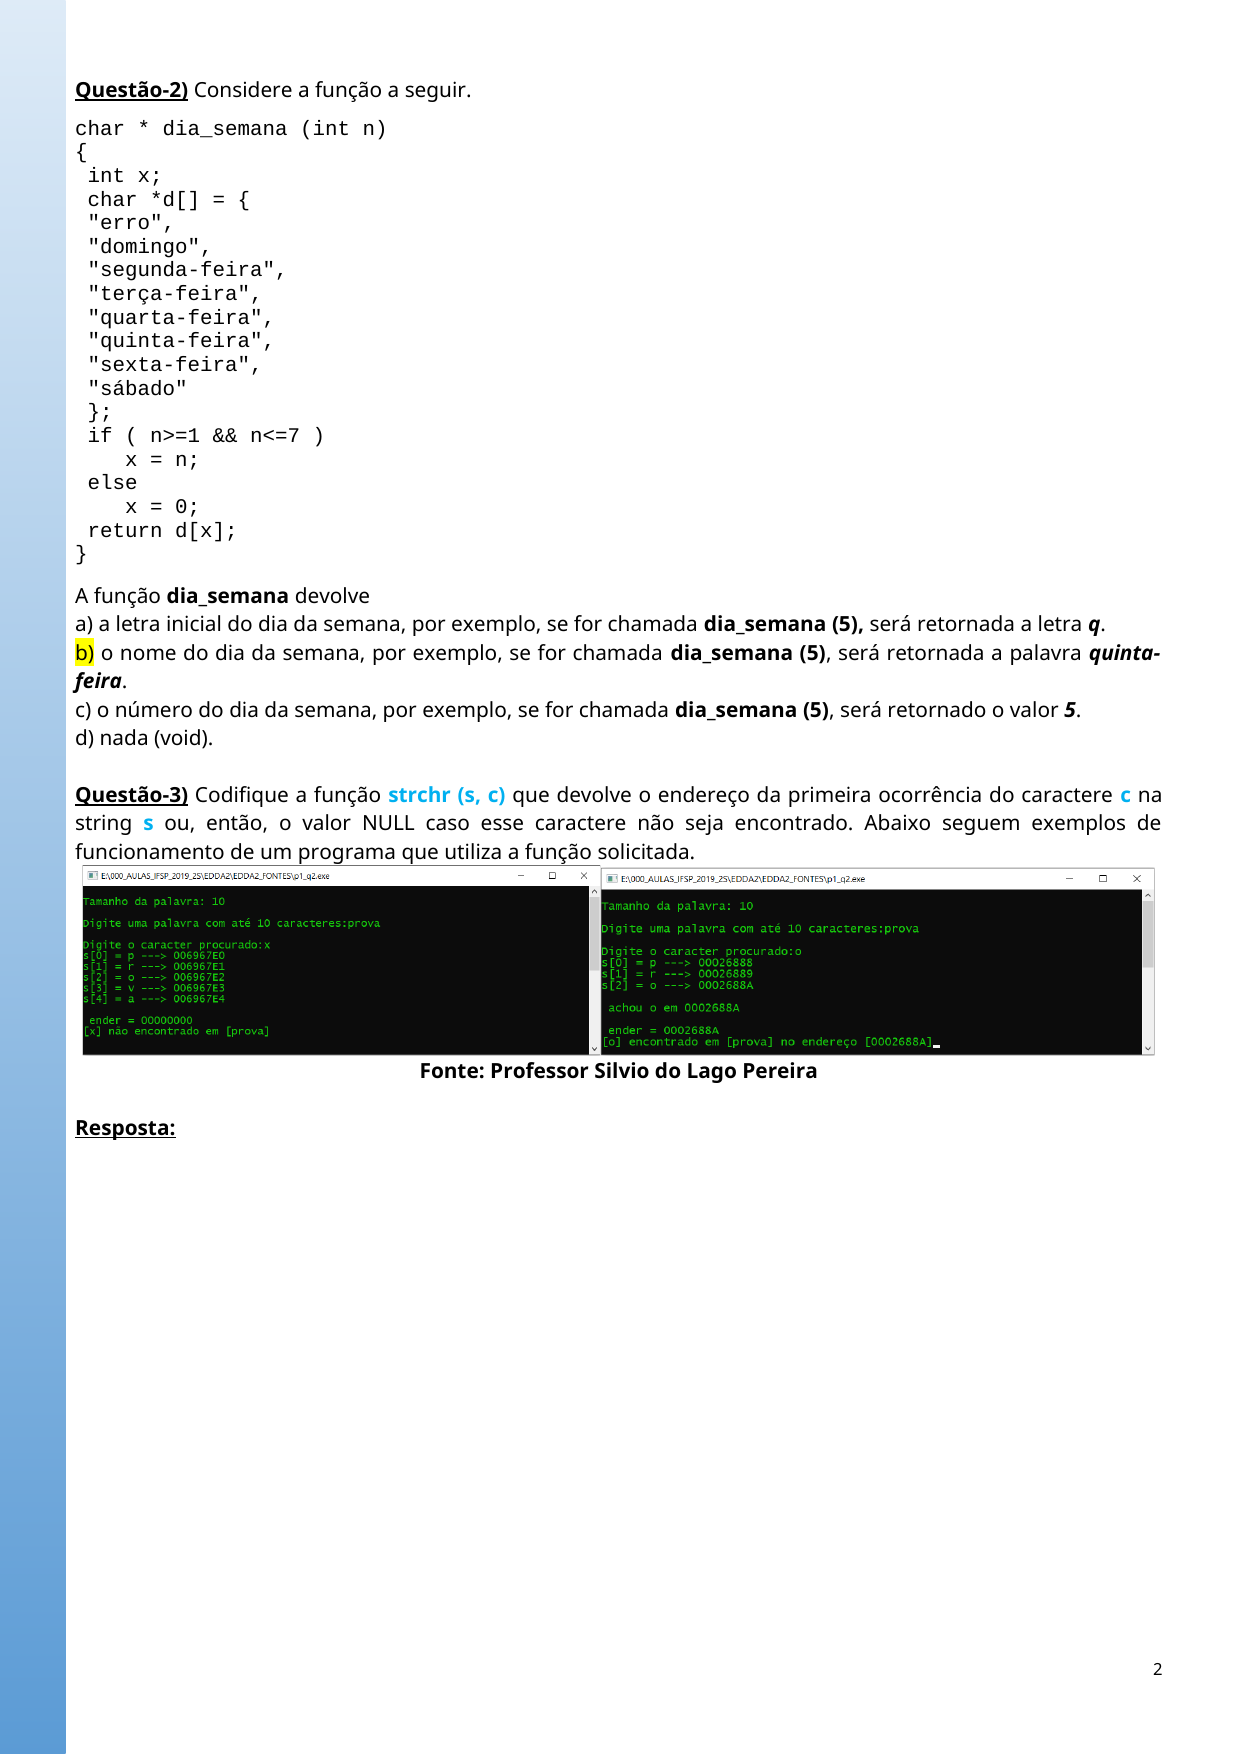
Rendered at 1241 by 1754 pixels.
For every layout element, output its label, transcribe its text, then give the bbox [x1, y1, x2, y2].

text int x; [75, 165, 1162, 188]
text else [75, 472, 1162, 496]
text }; [75, 401, 1162, 425]
text return d[x]; [75, 519, 1162, 543]
text x = n; [75, 449, 1162, 472]
text "segunda-feira", [75, 259, 1162, 283]
text A função dia_semana devolve [75, 581, 1162, 609]
text char *d[] = { [75, 188, 1162, 212]
text c) o número do dia da semana, por exemplo, se for chamada dia_semana (5), será retornado o valor 5. [75, 695, 1162, 723]
text "sábado" [75, 378, 1162, 401]
text Fonte: Professor Silvio do Lago Pereira [75, 1056, 1162, 1084]
text d) nada (void). [75, 723, 1162, 752]
text { [75, 141, 1162, 165]
text } [75, 543, 1162, 567]
text "sexta-feira", [75, 354, 1162, 378]
text "domingo", [75, 236, 1162, 259]
text "quinta-feira", [75, 330, 1162, 354]
text x = 0; [75, 496, 1162, 519]
text a) a letra inicial do dia da semana, por exemplo, se for chamada dia_semana (5), será retornada a letra q. [75, 609, 1162, 638]
text char * dia_semana (int n) [75, 118, 1162, 141]
text "terça-feira", [75, 283, 1162, 307]
text if ( n>=1 && n<=7 ) [75, 425, 1162, 449]
text Questão-2) Considere a função a seguir. [75, 75, 1162, 103]
text Resposta: [75, 1113, 1162, 1141]
picture [82, 865, 1155, 1056]
text "erro", [75, 212, 1162, 236]
text b) o nome do dia da semana, por exemplo, se for chamada dia_semana (5), será retornada a palavra quinta-feira. [75, 638, 1162, 695]
text Questão-3) Codifique a função strchr (s, c) que devolve o endereço da primeira ocorrência do caractere c na string s ou, então, o valor NULL caso esse caractere não seja encontrado. Abaixo seguem exemplos de funcionamento de um programa que utiliza a função solicitada. [75, 780, 1162, 865]
text "quarta-feira", [75, 307, 1162, 330]
